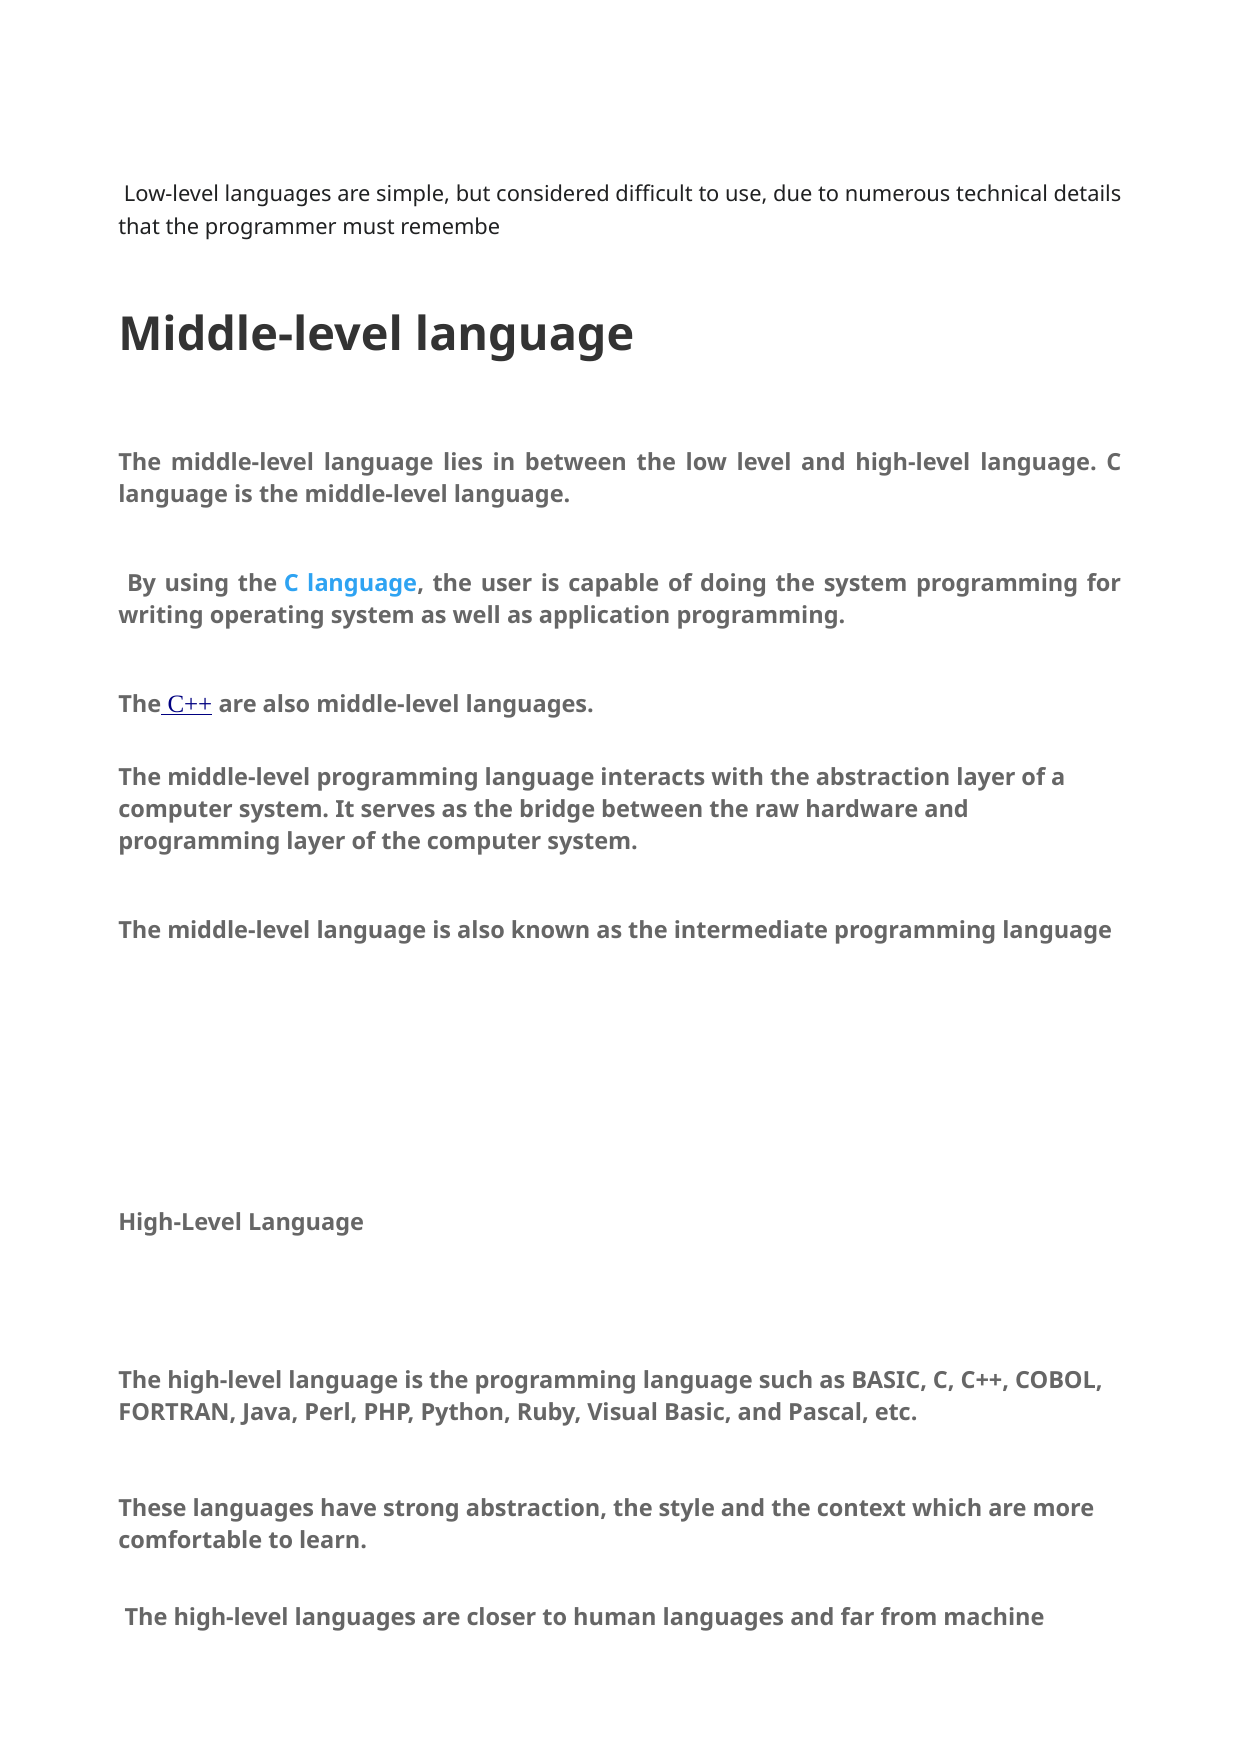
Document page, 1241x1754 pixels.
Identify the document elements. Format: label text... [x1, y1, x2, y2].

text The middle-level language is also known as the intermediate programming language [118, 913, 1122, 945]
subtitle Middle-level language [118, 301, 1122, 364]
text By using the C language, the user is capable of doing the system programming for writing operating system as well as application programming. [118, 566, 1122, 630]
text The C++ are also middle-level languages. [118, 687, 1122, 719]
text These languages have strong abstraction, the style and the context which are more comfortable to learn. [118, 1491, 1122, 1555]
text The middle-level language lies in between the low level and high-level language. C language is the middle-level language. [118, 445, 1122, 509]
text The high-level languages are closer to human languages and far from machine [118, 1600, 1122, 1632]
text Low-level languages are simple, but considered difficult to use, due to numerous technical details that the programmer must remembe [118, 178, 1122, 242]
text The high-level language is the programming language such as BASIC, C, C++, COBOL, FORTRAN, Java, Perl, PHP, Python, Ruby, Visual Basic, and Pascal, etc. [118, 1363, 1122, 1427]
text The middle-level programming language interacts with the abstraction layer of a computer system. It serves as the bridge between the raw hardware and programming layer of the computer system. [118, 731, 1122, 856]
subtitle High-Level Language [118, 1205, 1122, 1237]
